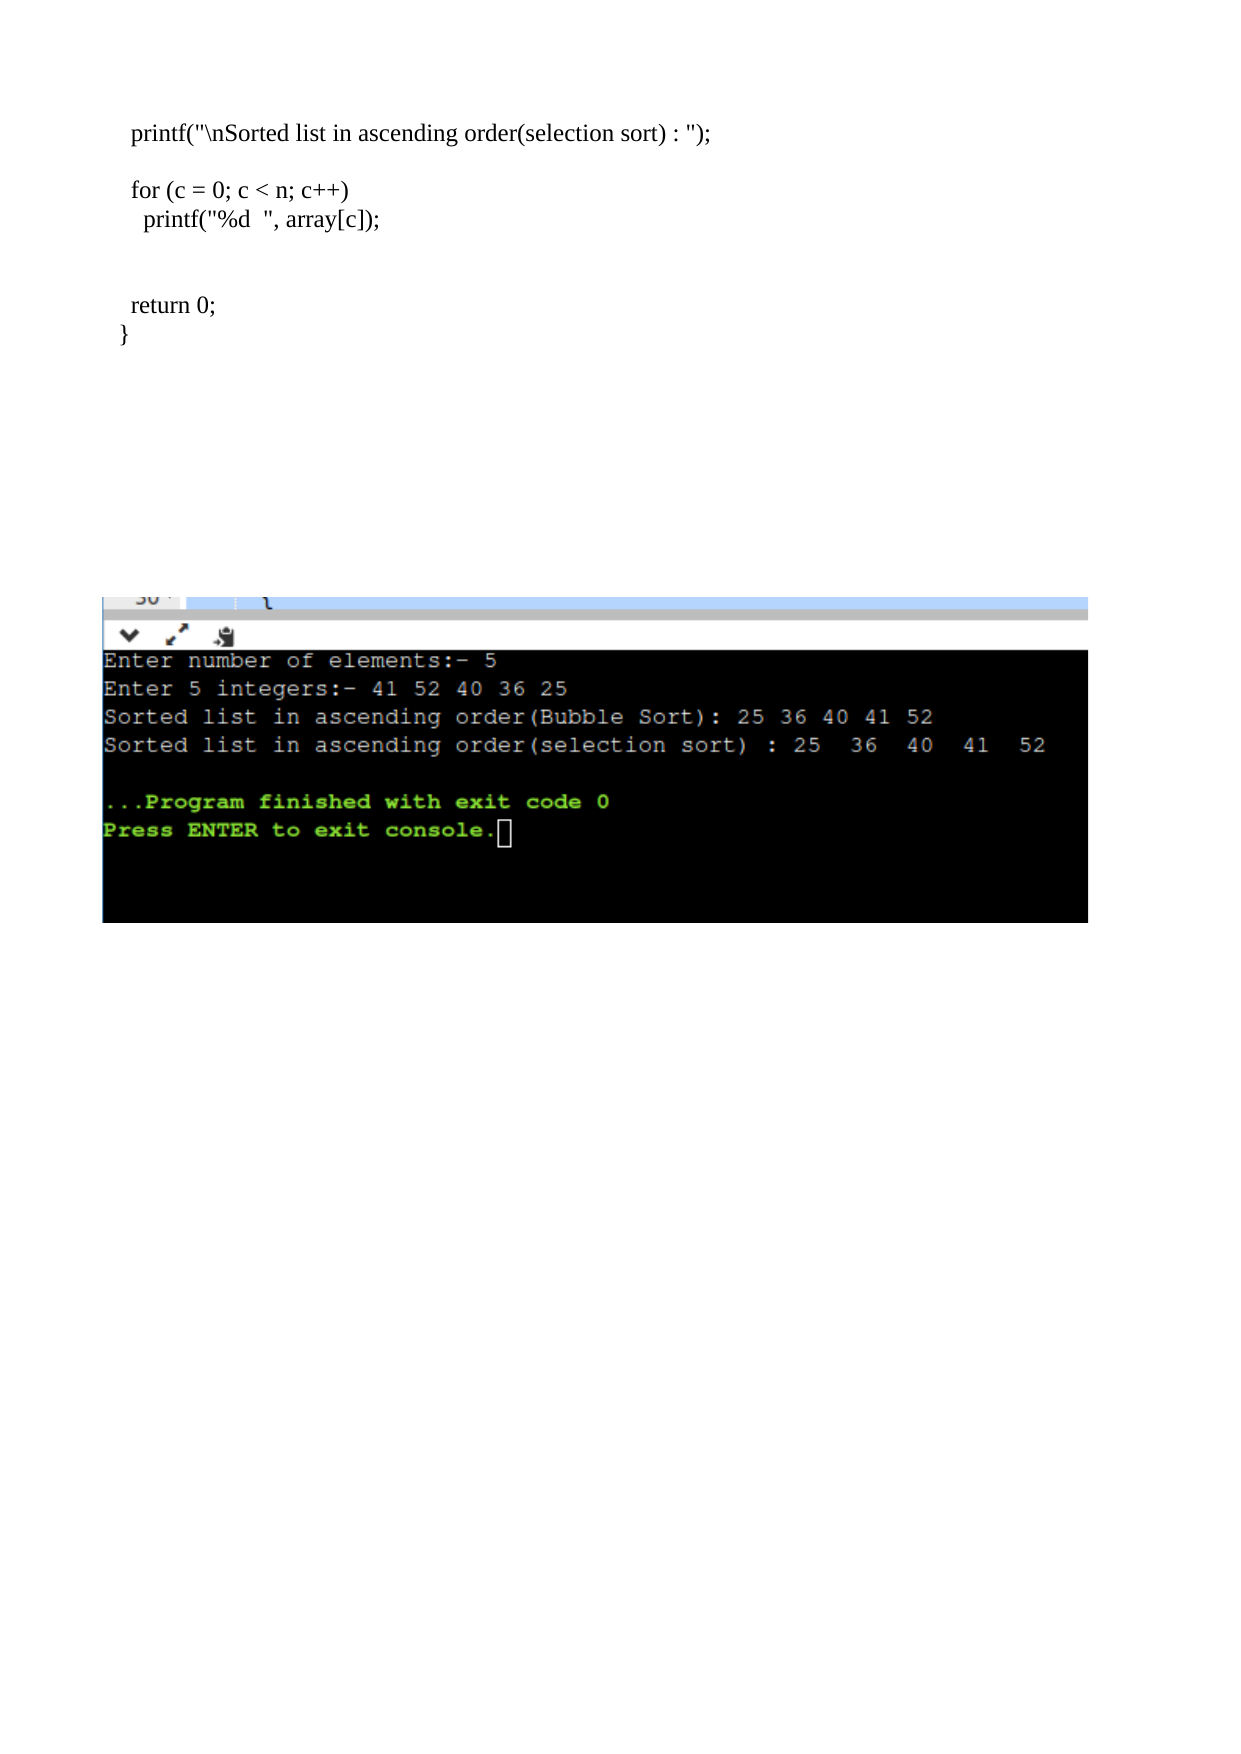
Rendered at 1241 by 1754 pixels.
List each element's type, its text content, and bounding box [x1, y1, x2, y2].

text printf("%d ", array[c]); [118, 204, 1122, 233]
text return 0; [118, 291, 1122, 319]
text } [118, 319, 1122, 348]
text for (c = 0; c < n; c++) [118, 176, 1122, 204]
text printf("\nSorted list in ascending order(selection sort) : "); [118, 118, 1122, 147]
picture [102, 597, 1089, 923]
